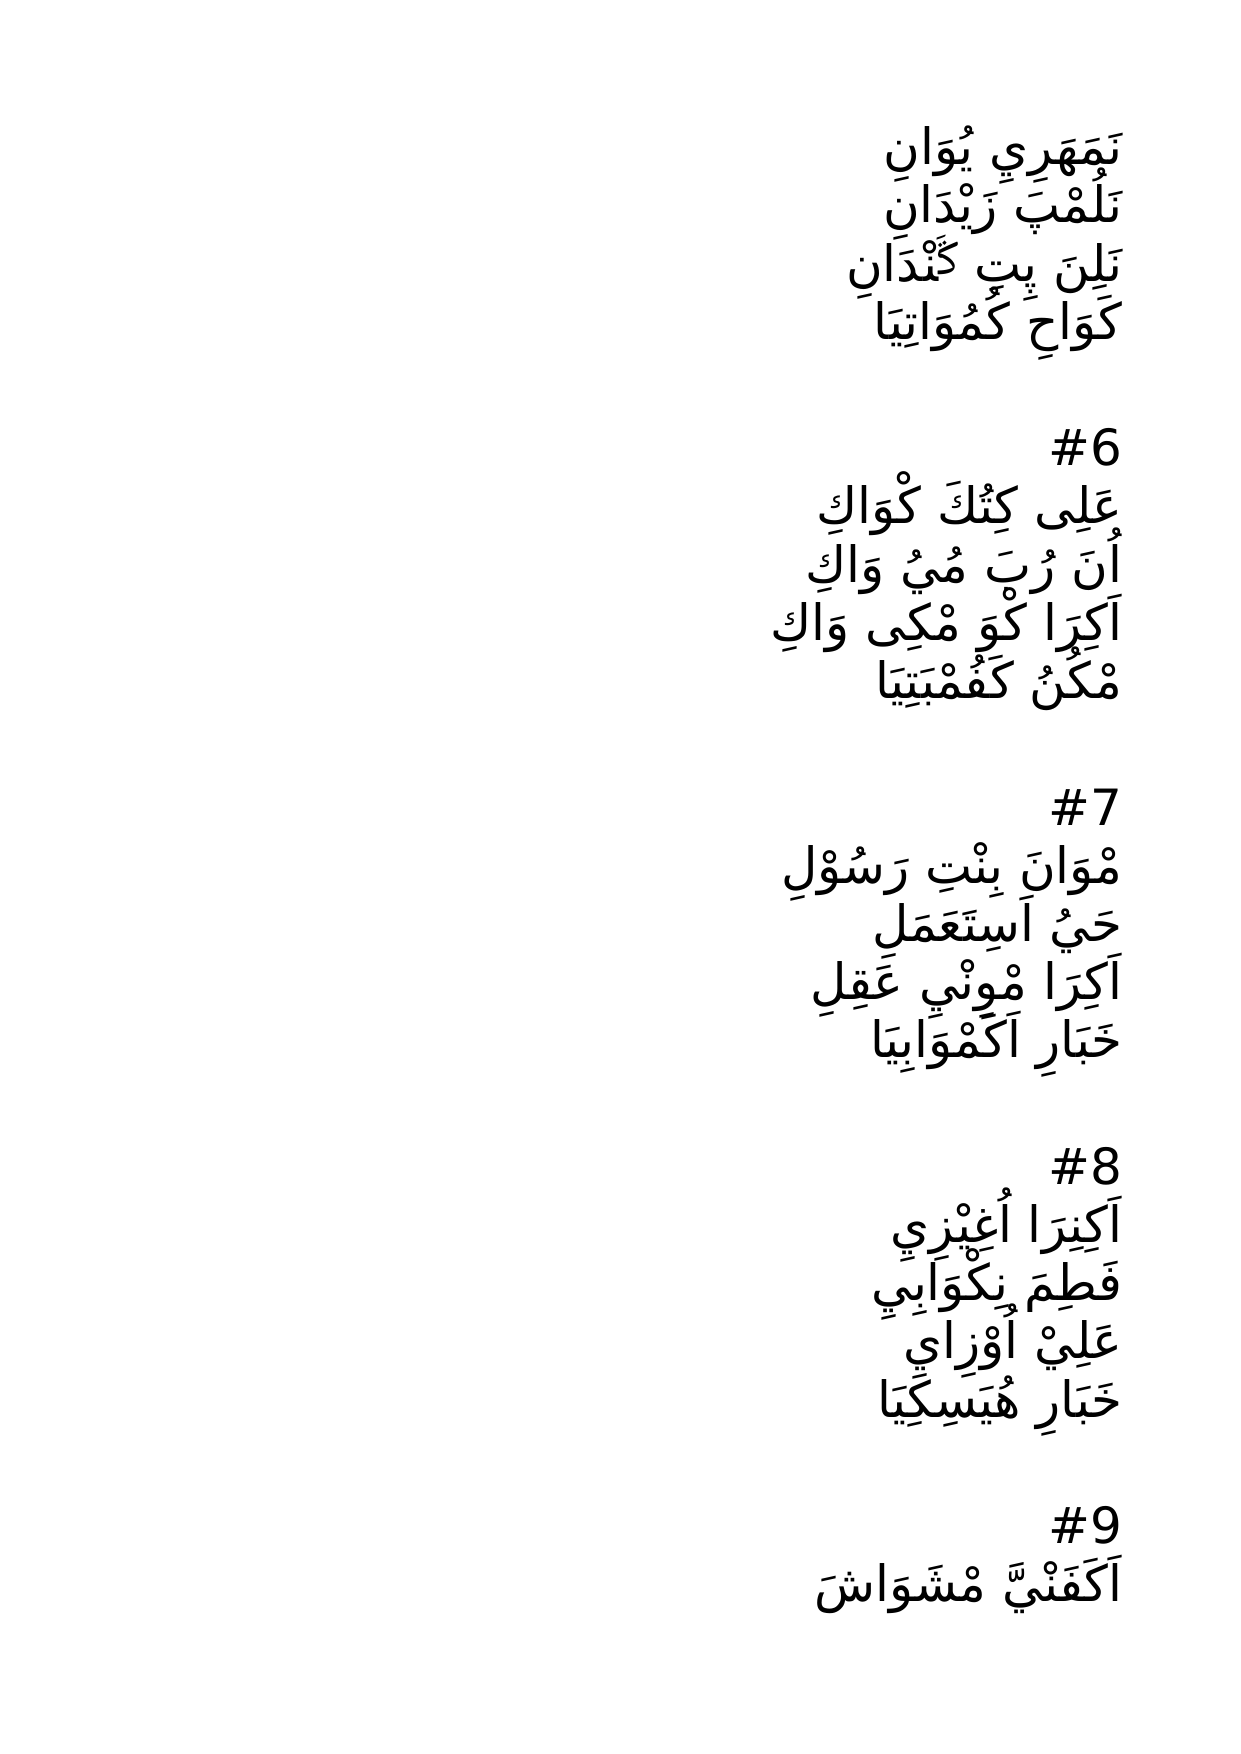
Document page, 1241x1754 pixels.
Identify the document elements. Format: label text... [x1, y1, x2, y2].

text مْوَانَ بِنْتِ رَسُوْلِ [118, 837, 1122, 895]
text خَبَارِ هُيَسِكِيَا [118, 1371, 1122, 1429]
text نَلُمْپَ زَيْدَانِ [118, 176, 1122, 234]
text #8 [118, 1138, 1122, 1196]
text نَمَهَرِيِ يُوَانِ [118, 118, 1122, 176]
text عَلِى كِتُكَ كْوَاكِ [118, 477, 1122, 536]
text اَكِرَا مْوِنْيِ عَقِلِ [118, 953, 1122, 1011]
text اُنَ رُبَ مُيُ وَاكِ [118, 536, 1122, 594]
text كَوَاحِ كُمُوَاتِيَا [118, 293, 1122, 351]
text اَكِنِرَا اُغِيْزِيِ [118, 1196, 1122, 1254]
text #7 [118, 778, 1122, 837]
text #6 [118, 419, 1122, 477]
text فَطِمَ نِكْوَابِيِ [118, 1254, 1122, 1312]
text اَكَفَنْيَّ مْشَوَاشَ [118, 1555, 1122, 1613]
text مْكُنُ كَفُمْبَتِيَا [118, 652, 1122, 710]
text عَلِيْ اُوْزِايِ [118, 1312, 1122, 1371]
text حَيُ اَسِتَعَمَلِ [118, 895, 1122, 953]
text خَبَارِ اَكَمْوَابِيَا [118, 1011, 1122, 1069]
text #9 [118, 1497, 1122, 1555]
text اَكِرَا كْوَ مْكِى وَاكِ [118, 594, 1122, 652]
text نَلِنَ پِتِ ػَنْدَانِ [118, 234, 1122, 293]
